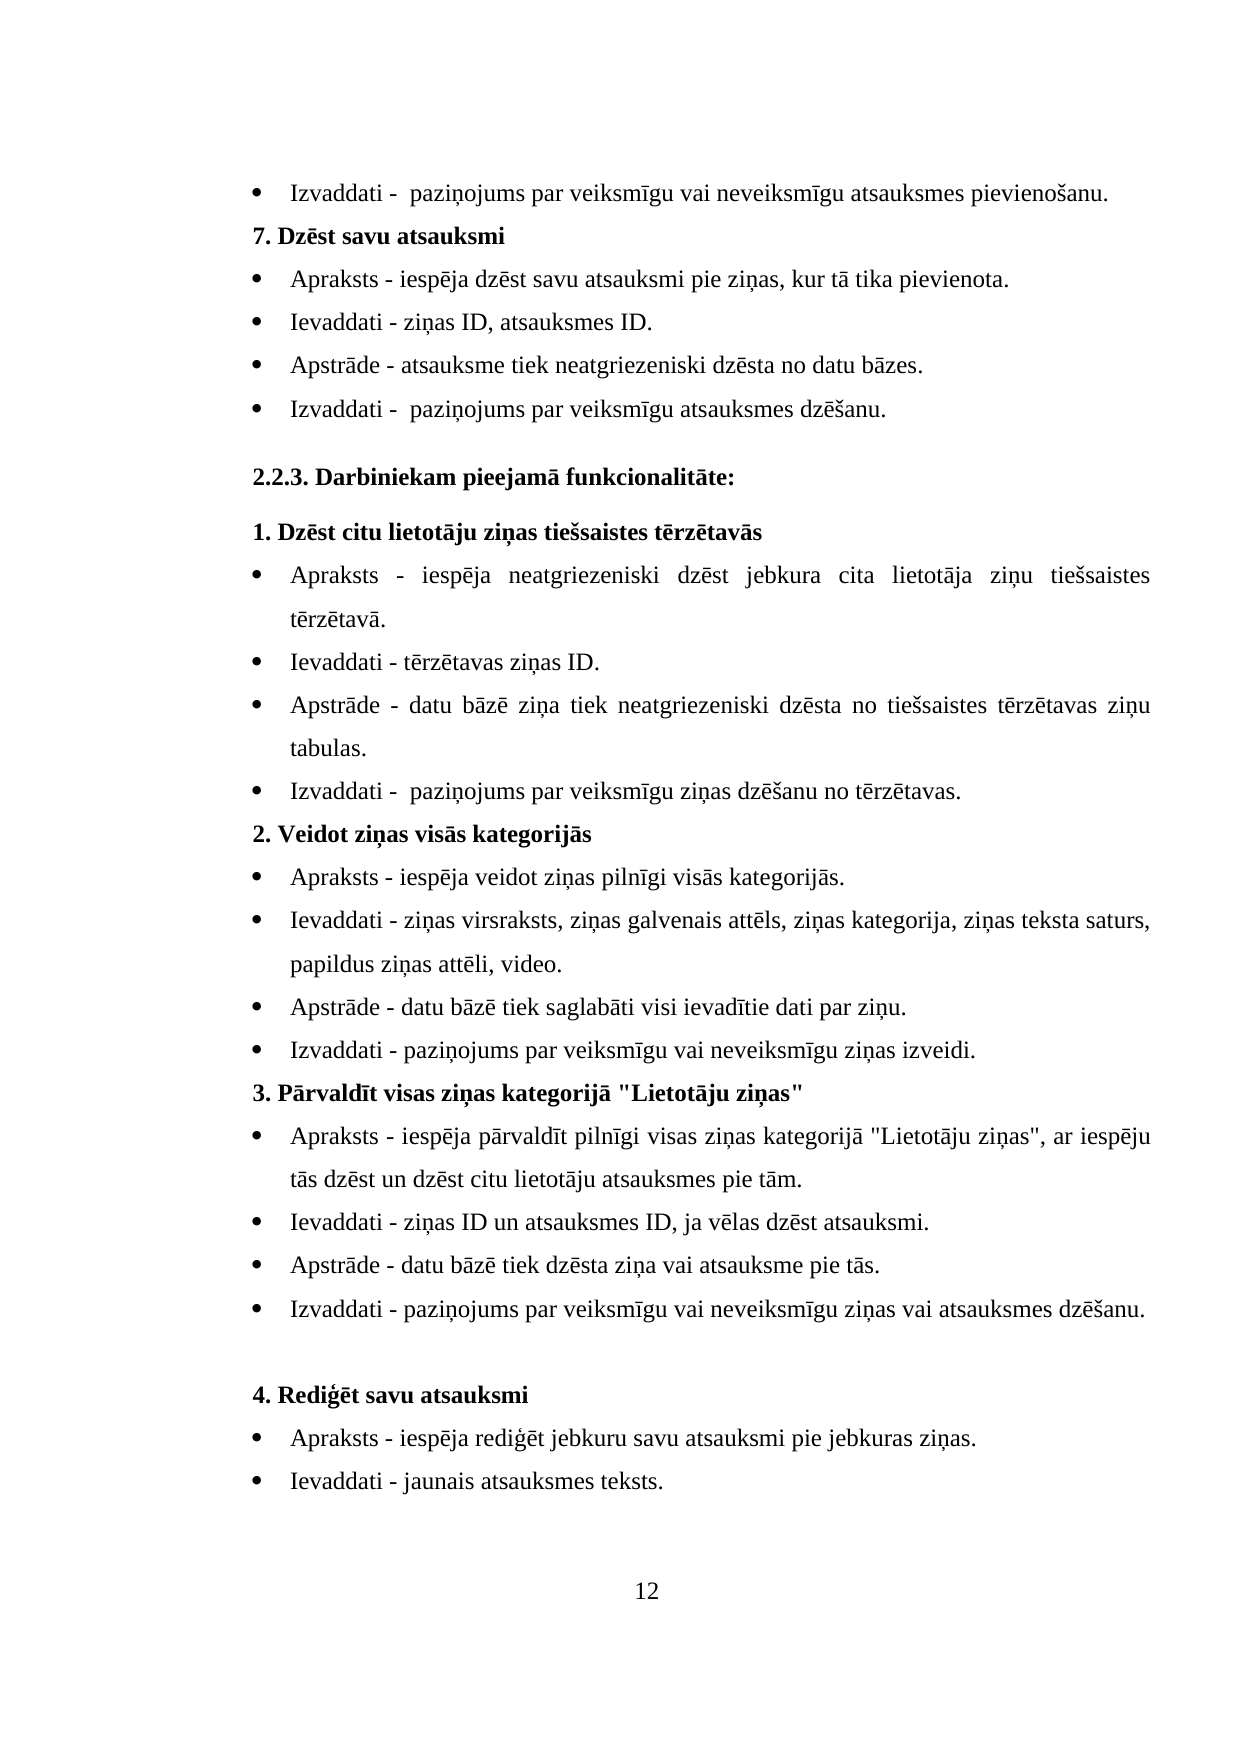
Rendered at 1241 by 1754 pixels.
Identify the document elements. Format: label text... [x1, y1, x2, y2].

text 7. Dzēst savu atsauksmi [177, 221, 1152, 250]
list Izvaddati - paziņojums par veiksmīgu ziņas dzēšanu no tērzētavas. [252, 776, 1152, 805]
list Izvaddati - paziņojums par veiksmīgu vai neveiksmīgu ziņas izveidi. [252, 1035, 1152, 1064]
text 3. Pārvaldīt visas ziņas kategorijā "Lietotāju ziņas" [177, 1078, 1152, 1107]
list Apstrāde - datu bāzē tiek dzēsta ziņa vai atsauksme pie tās. [252, 1251, 1152, 1279]
list Ievaddati - ziņas virsraksts, ziņas galvenais attēls, ziņas kategorija, ziņas teksta saturs, papildus ziņas attēli, video. [252, 906, 1152, 977]
list Ievaddati - ziņas ID un atsauksmes ID, ja vēlas dzēst atsauksmi. [252, 1207, 1152, 1236]
list Apstrāde - atsauksme tiek neatgriezeniski dzēsta no datu bāzes. [252, 351, 1152, 379]
text 2. Veidot ziņas visās kategorijās [177, 819, 1152, 848]
list Apraksts - iespēja rediģēt jebkuru savu atsauksmi pie jebkuras ziņas. [252, 1423, 1152, 1452]
list Apstrāde - datu bāzē ziņa tiek neatgriezeniski dzēsta no tiešsaistes tērzētavas ziņu tabulas. [252, 690, 1152, 762]
list Apraksts - iespēja dzēst savu atsauksmi pie ziņas, kur tā tika pievienota. [252, 264, 1152, 293]
list Ievaddati - tērzētavas ziņas ID. [252, 647, 1152, 676]
list Ievaddati - ziņas ID, atsauksmes ID. [252, 307, 1152, 336]
subtitle 2.2.3. Darbiniekam pieejamā funkcionalitāte: [252, 462, 1152, 491]
list Izvaddati - paziņojums par veiksmīgu atsauksmes dzēšanu. [252, 394, 1152, 422]
text 4. Rediģēt savu atsauksmi [177, 1380, 1152, 1409]
list Apstrāde - datu bāzē tiek saglabāti visi ievadītie dati par ziņu. [252, 992, 1152, 1021]
list Apraksts - iespēja pārvaldīt pilnīgi visas ziņas kategorijā "Lietotāju ziņas", ar iespēju tās dzēst un dzēst citu lietotāju atsauksmes pie tām. [252, 1121, 1152, 1193]
list Izvaddati - paziņojums par veiksmīgu vai neveiksmīgu atsauksmes pievienošanu. [252, 178, 1152, 207]
list Izvaddati - paziņojums par veiksmīgu vai neveiksmīgu ziņas vai atsauksmes dzēšanu. [252, 1294, 1152, 1322]
list Apraksts - iespēja neatgriezeniski dzēst jebkura cita lietotāja ziņu tiešsaistes tērzētavā. [252, 561, 1152, 632]
text 1. Dzēst citu lietotāju ziņas tiešsaistes tērzētavās [177, 517, 1152, 546]
list Apraksts - iespēja veidot ziņas pilnīgi visās kategorijās. [252, 862, 1152, 891]
list Ievaddati - jaunais atsauksmes teksts. [252, 1466, 1152, 1495]
